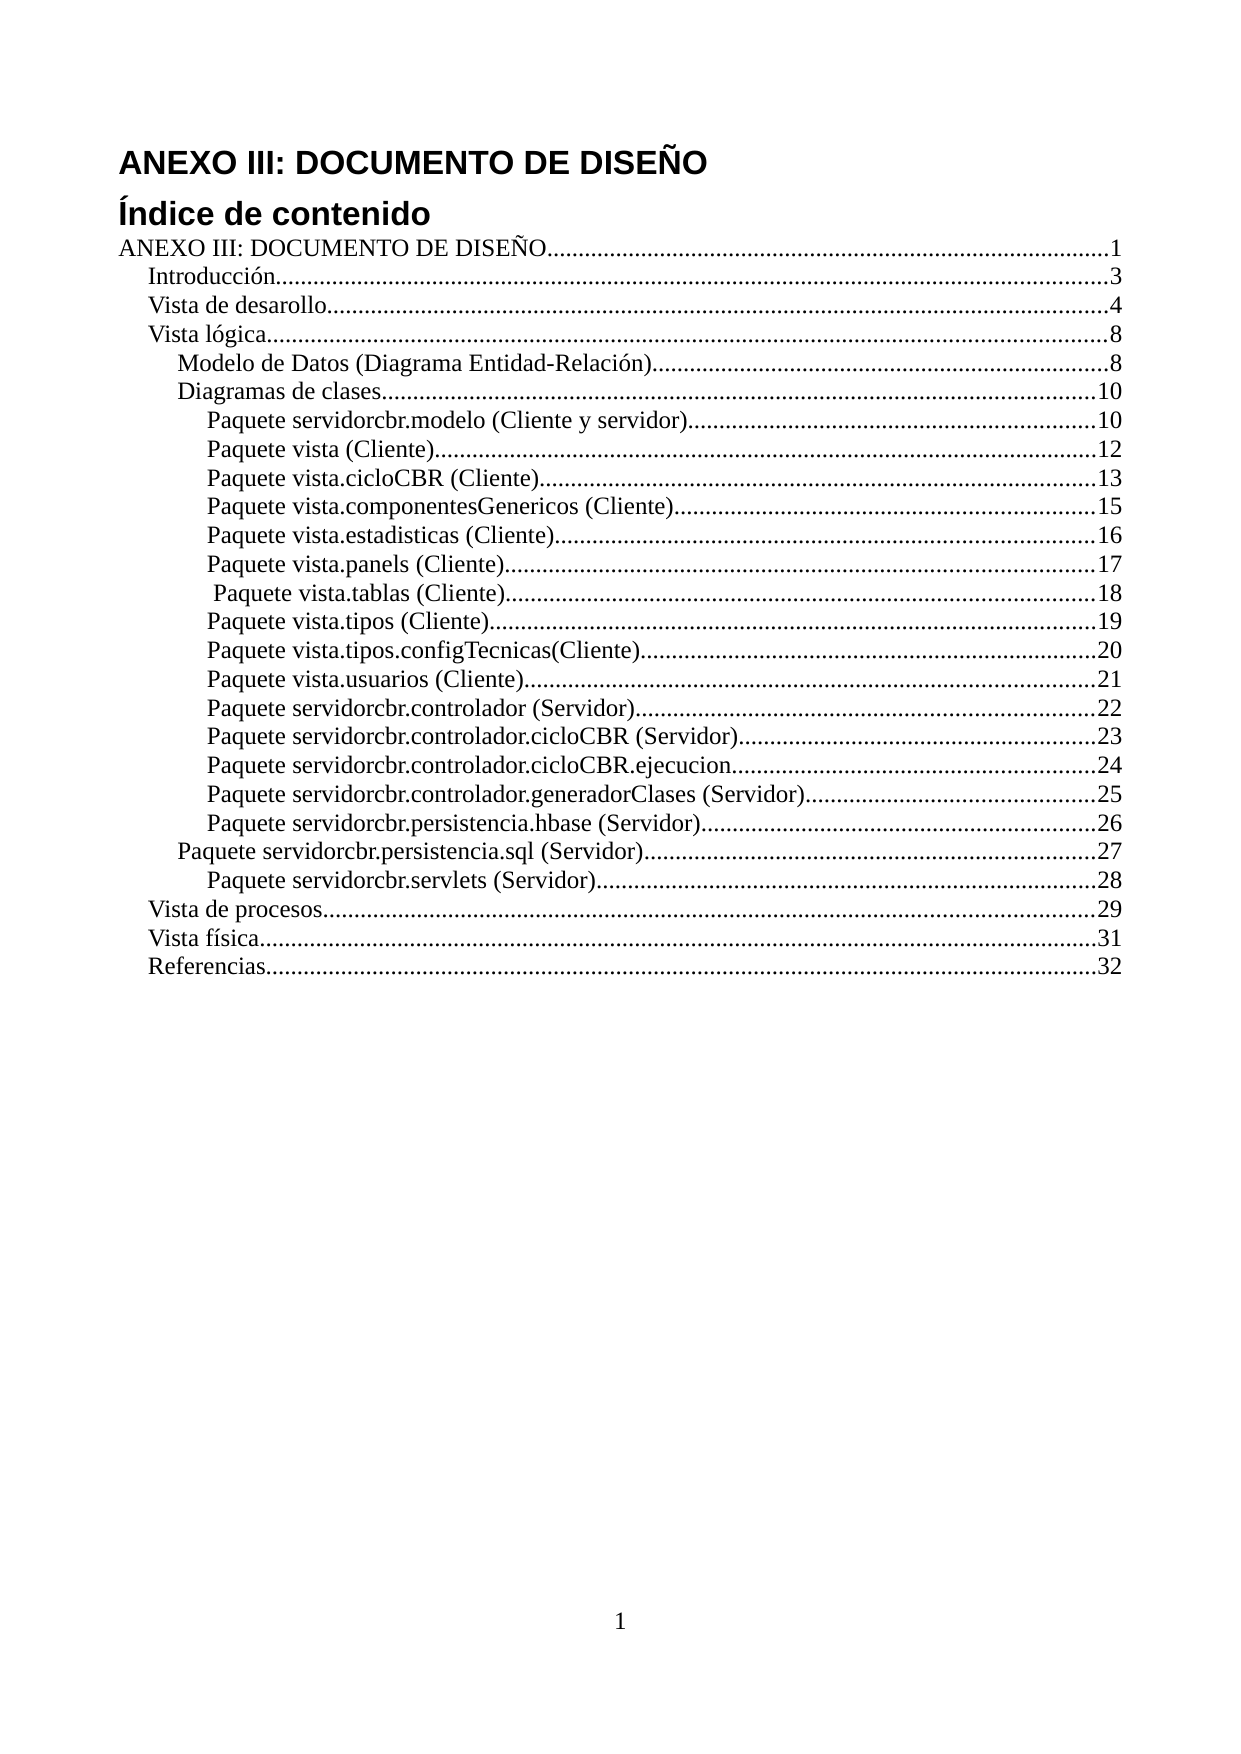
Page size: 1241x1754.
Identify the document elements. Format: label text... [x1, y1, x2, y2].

subtitle ANEXO III: DOCUMENTO DE DISEÑO [118, 143, 1122, 182]
text Diagramas de clases 10 [177, 376, 1122, 405]
text Paquete servidorcbr.modelo (Cliente y servidor) 10 [207, 405, 1122, 434]
text Paquete servidorcbr.persistencia.sql (Servidor) 27 [177, 836, 1122, 865]
text Vista física 31 [148, 923, 1122, 951]
text Vista de procesos 29 [148, 894, 1122, 923]
text Paquete servidorcbr.persistencia.hbase (Servidor) 26 [207, 808, 1122, 836]
text Paquete vista.componentesGenericos (Cliente) 15 [207, 491, 1122, 520]
text Paquete servidorcbr.controlador.cicloCBR.ejecucion 24 [207, 750, 1122, 779]
text Paquete vista.estadisticas (Cliente) 16 [207, 520, 1122, 549]
text Paquete vista.tipos (Cliente) 19 [207, 606, 1122, 635]
text Paquete vista.cicloCBR (Cliente) 13 [207, 463, 1122, 491]
text Introducción 3 [148, 261, 1122, 290]
text ANEXO III: DOCUMENTO DE DISEÑO 1 [118, 233, 1122, 261]
text Paquete vista (Cliente) 12 [207, 434, 1122, 463]
text Vista de desarollo 4 [148, 290, 1122, 319]
text Paquete servidorcbr.servlets (Servidor) 28 [207, 865, 1122, 894]
subtitle Índice de contenido [118, 194, 1122, 233]
text Paquete vista.tipos.configTecnicas(Cliente) 20 [207, 635, 1122, 664]
text Paquete vista.panels (Cliente) 17 [207, 549, 1122, 578]
text Paquete servidorcbr.controlador (Servidor) 22 [207, 693, 1122, 721]
text Referencias 32 [148, 951, 1122, 980]
text Paquete vista.usuarios (Cliente) 21 [207, 664, 1122, 693]
text Modelo de Datos (Diagrama Entidad-Relación) 8 [177, 348, 1122, 376]
text Paquete servidorcbr.controlador.cicloCBR (Servidor) 23 [207, 721, 1122, 750]
text Paquete vista.tablas (Cliente) 18 [207, 578, 1122, 606]
text Paquete servidorcbr.controlador.generadorClases (Servidor) 25 [207, 779, 1122, 808]
text Vista lógica 8 [148, 319, 1122, 348]
